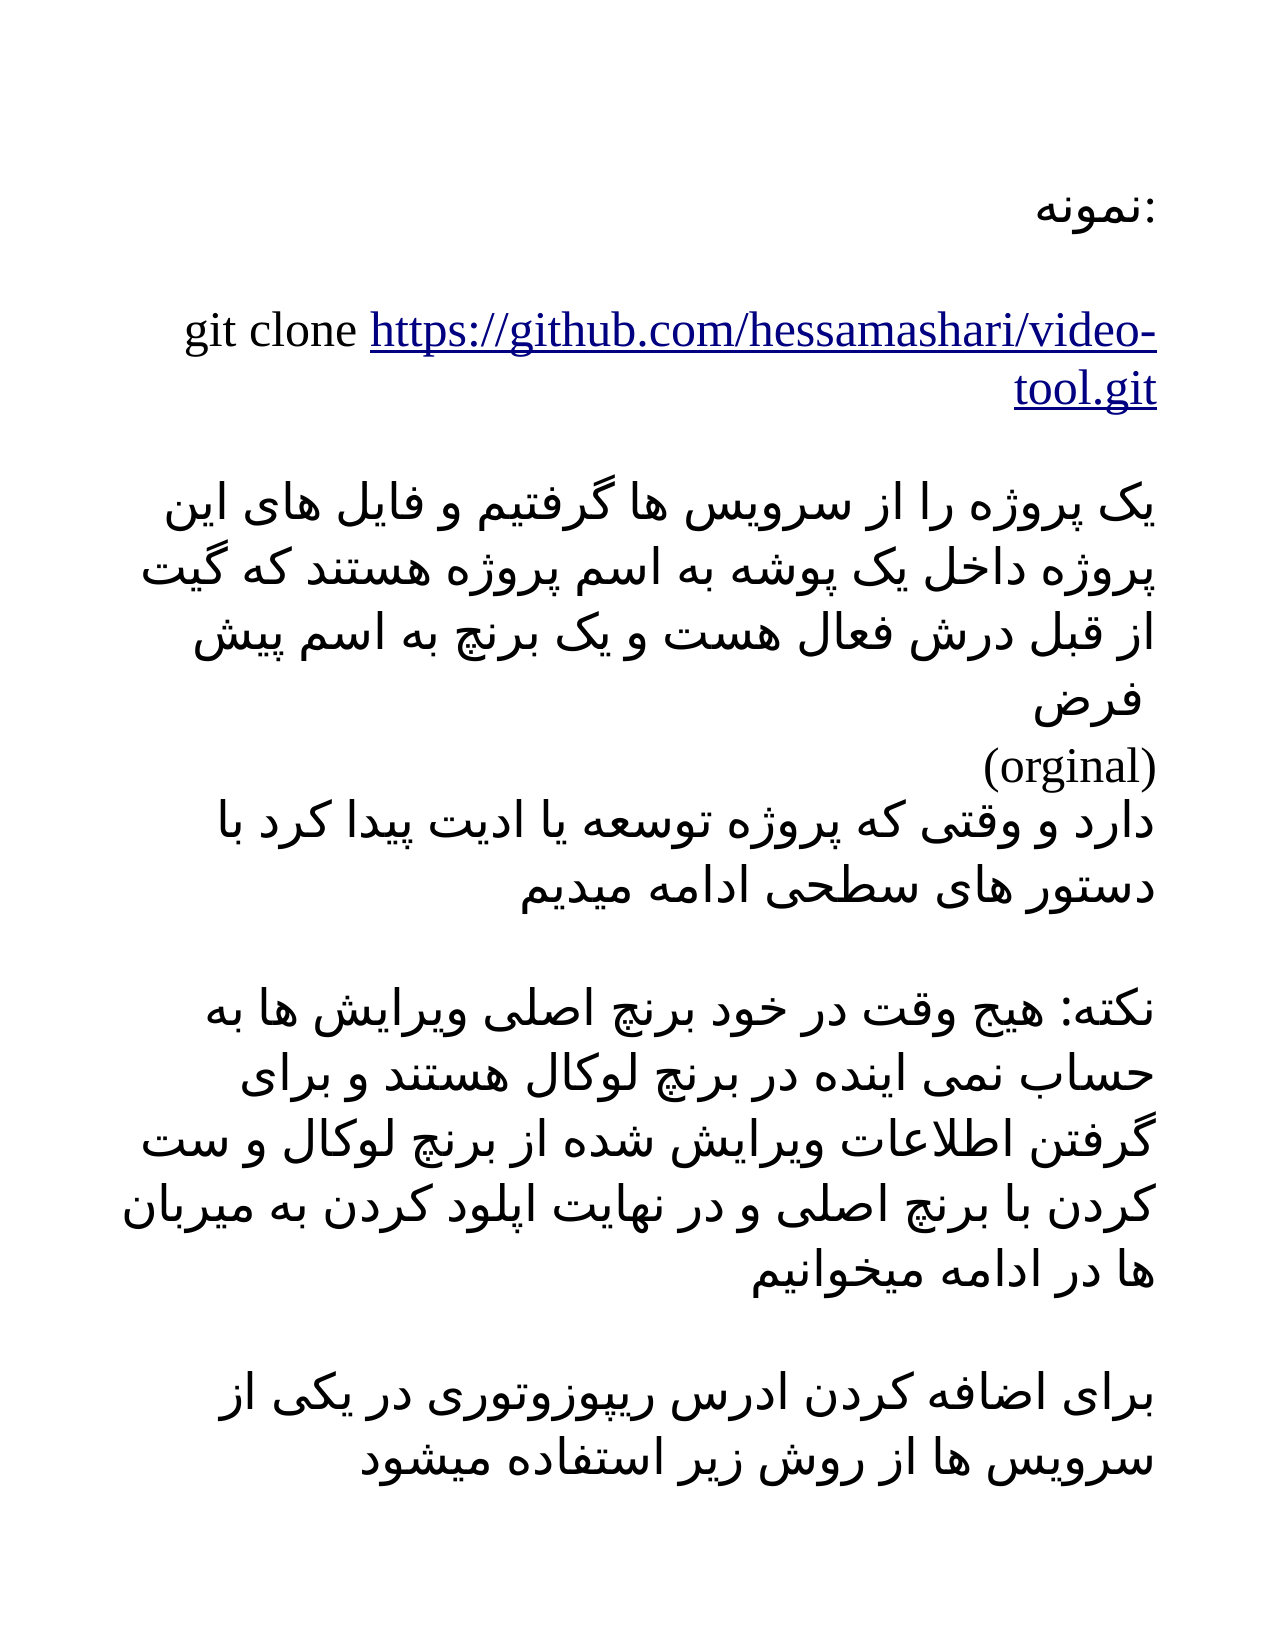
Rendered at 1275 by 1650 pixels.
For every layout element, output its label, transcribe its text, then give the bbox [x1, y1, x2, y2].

text git clone https://github.com/hessamashari/video-tool.git [118, 300, 1157, 415]
text (orginal) [118, 735, 1157, 793]
text برای اضافه کردن ادرس ریپوزوتوری در یکی از سرویس ها از روش زیر استفاده میشود [118, 1364, 1157, 1495]
text یک پروژه را از سرویس ها گرفتیم و فایل های این پروژه داخل یک پوشه به اسم پروژه هستند که گیت از قبل درش فعال هست و یک برنچ به اسم پیش فرض [118, 473, 1157, 735]
text نمونه: [118, 176, 1157, 243]
text نکته: هیج وقت در خود برنچ اصلی ویرایش ها به حساب نمی اینده در برنچ لوکال هستند و برای گرفتن اطلاعات ویرایش شده از برنچ لوکال و ست کردن با برنچ اصلی و در نهایت اپلود کردن به میربان ها در ادامه میخوانیم [118, 981, 1157, 1307]
text دارد و وقتی که پروژه توسعه یا ادیت پیدا کرد با دستور های سطحی ادامه میدیم [118, 793, 1157, 923]
